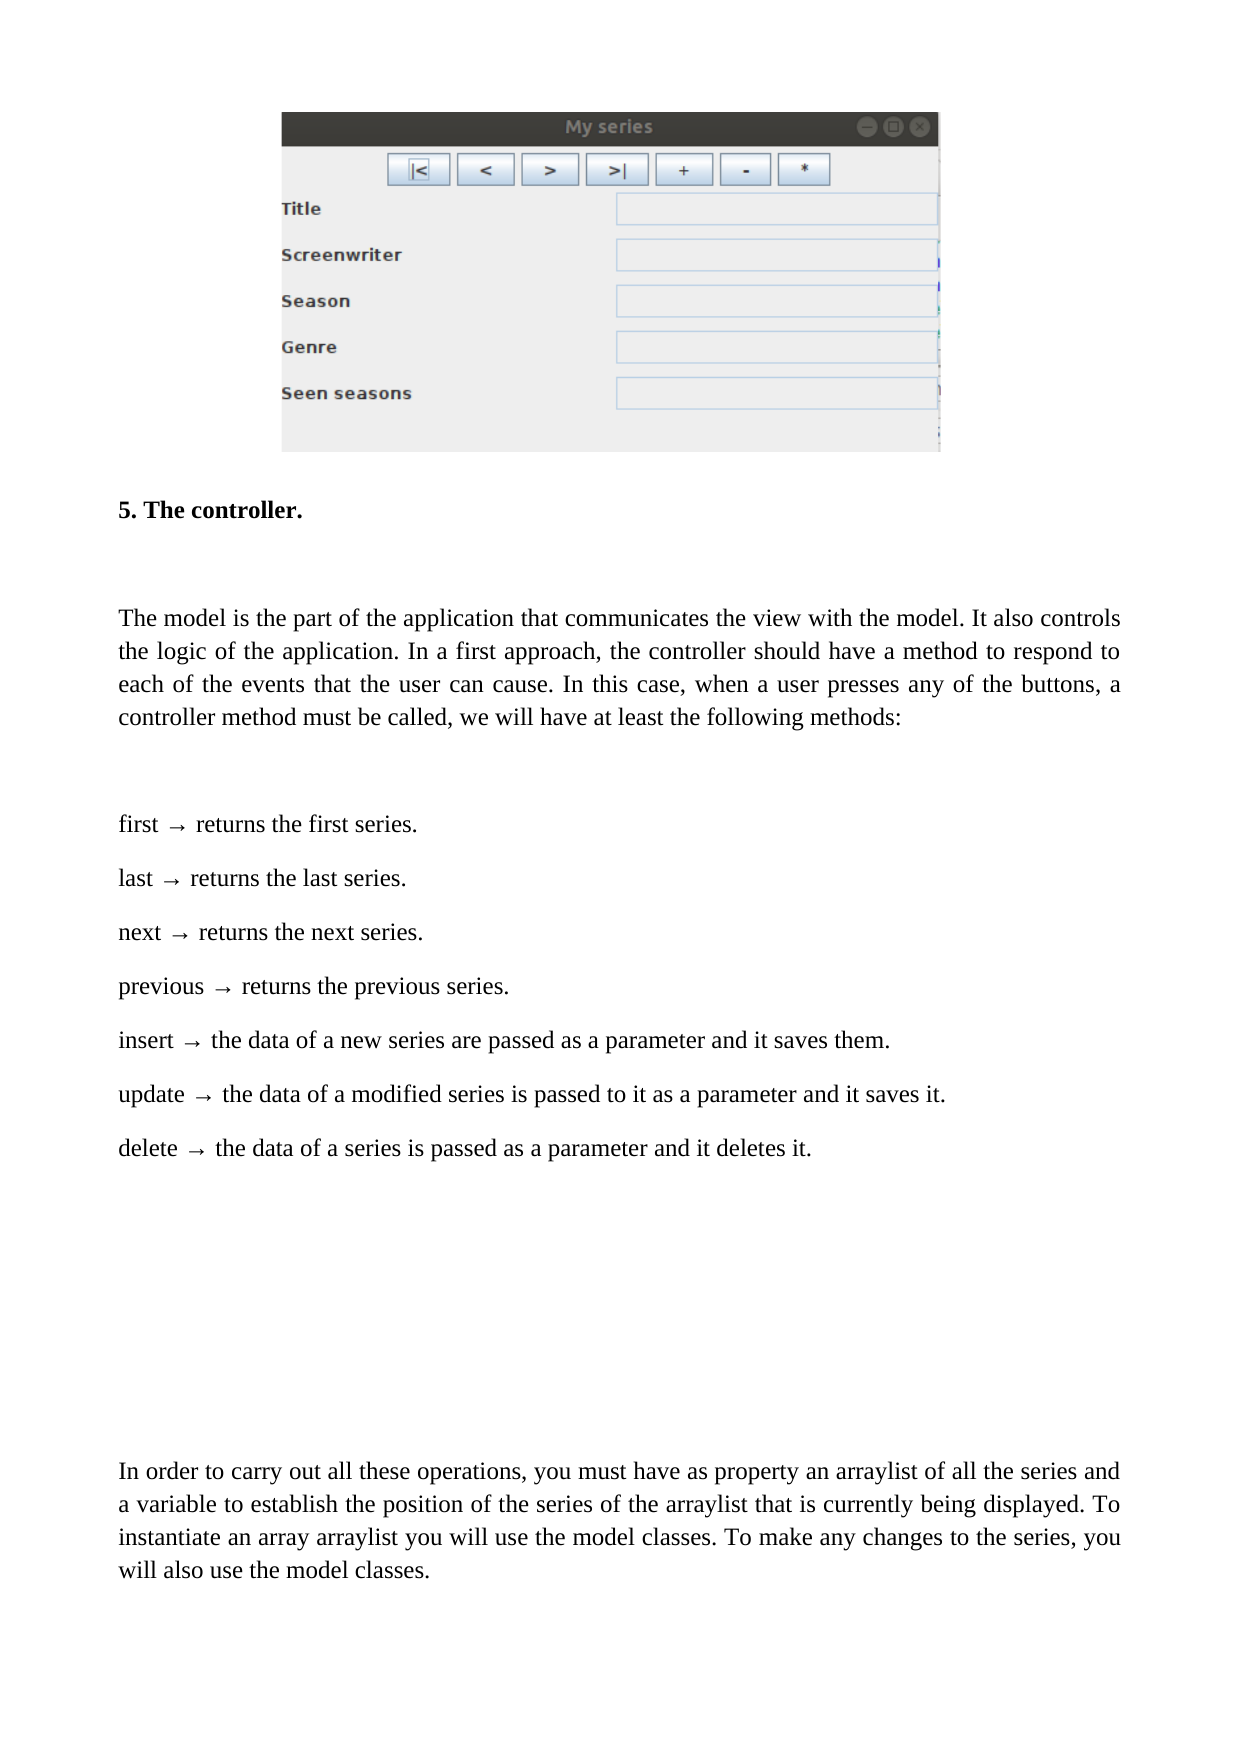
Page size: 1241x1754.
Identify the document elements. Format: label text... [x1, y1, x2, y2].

picture [281, 112, 941, 452]
text last → returns the last series. [118, 863, 1122, 892]
text delete → the data of a series is passed as a parameter and it deletes it. [118, 1133, 1122, 1161]
text first → returns the first series. [118, 809, 1122, 838]
text next → returns the next series. [118, 917, 1122, 946]
text update → the data of a modified series is passed to it as a parameter and it saves it. [118, 1079, 1122, 1108]
text In order to carry out all these operations, you must have as property an arraylist of all the series and a variable to establish the position of the series of the arraylist that is currently being displayed. To instantiate an array arraylist you will use the model classes. To make any changes to the series, you will also use the model classes. [118, 1456, 1122, 1584]
text 5. The controller. [118, 495, 1122, 524]
text insert → the data of a new series are passed as a parameter and it saves them. [118, 1025, 1122, 1054]
text The model is the part of the application that communicates the view with the model. It also controls the logic of the application. In a first approach, the controller should have a method to respond to each of the events that the user can cause. In this case, when a user presses any of the buttons, a controller method must be called, we will have at least the following methods: [118, 603, 1122, 731]
text previous → returns the previous series. [118, 971, 1122, 1000]
